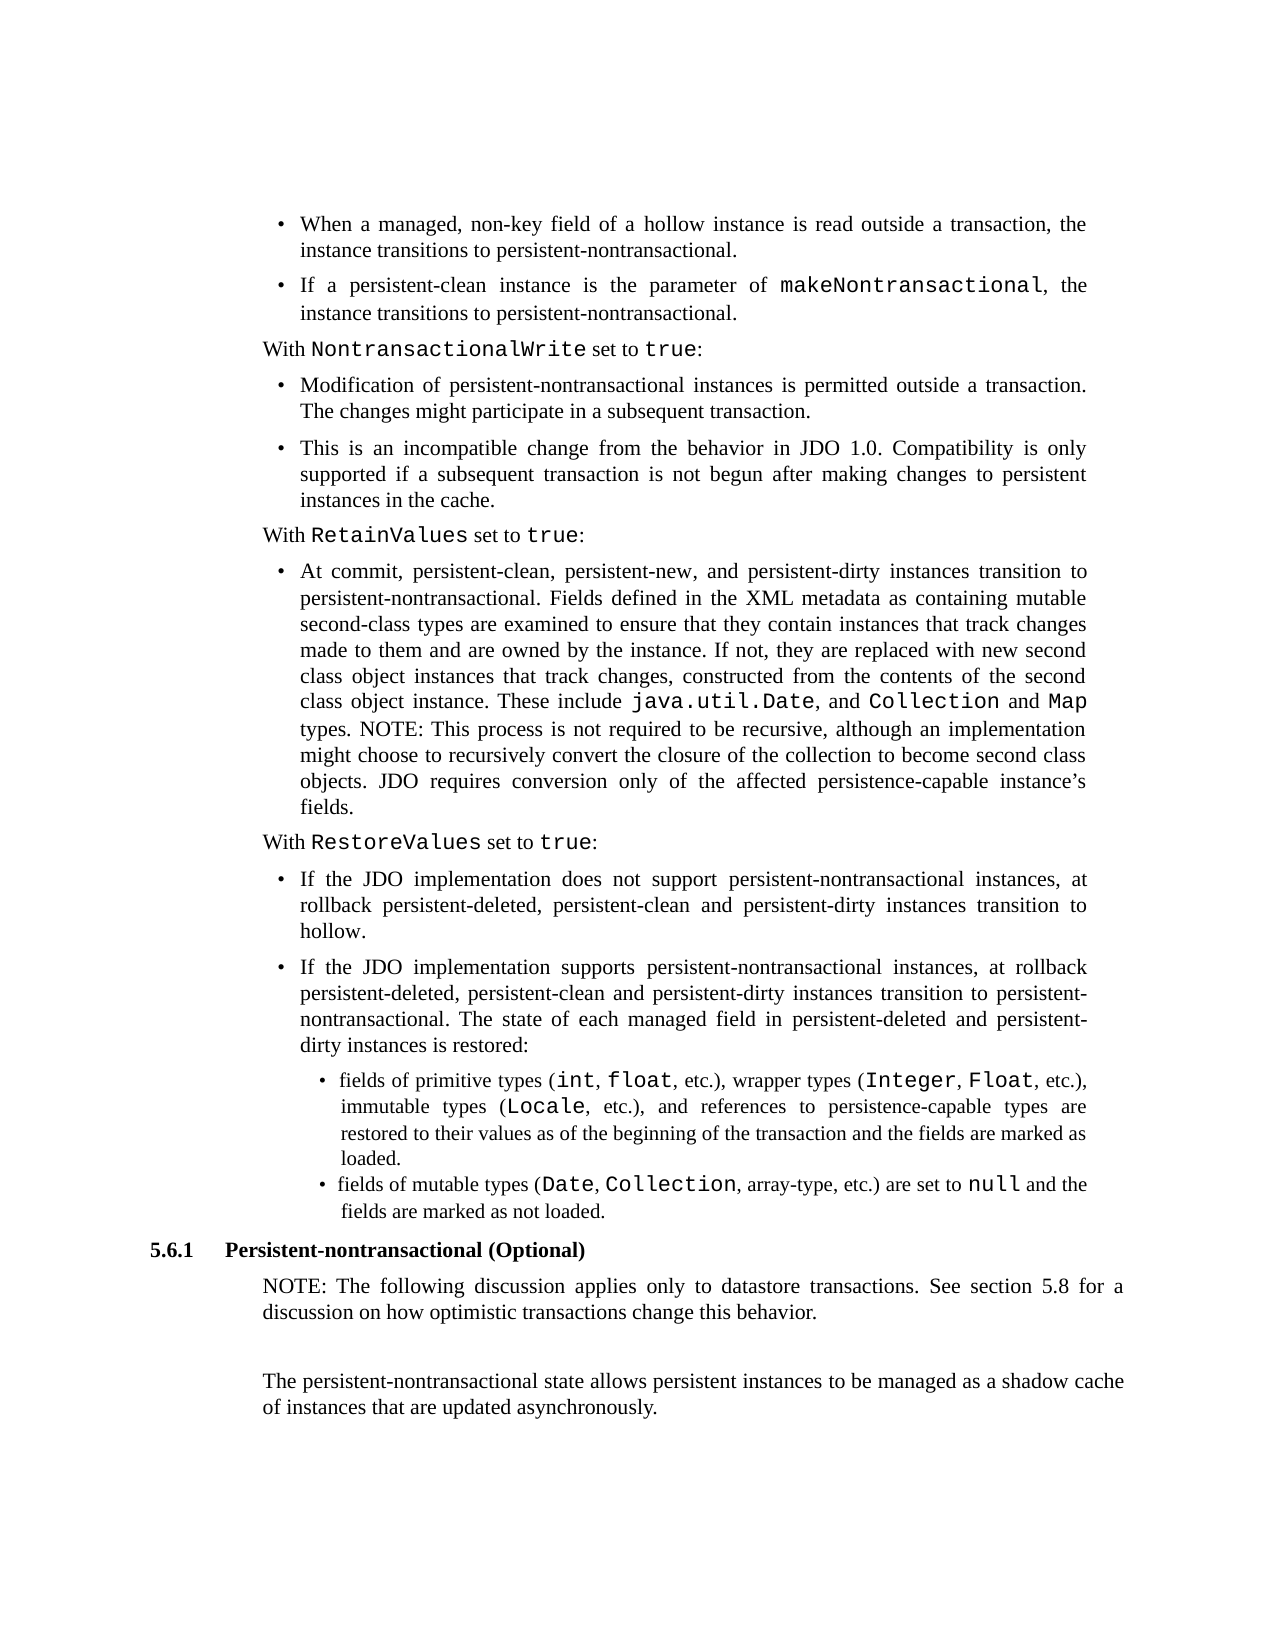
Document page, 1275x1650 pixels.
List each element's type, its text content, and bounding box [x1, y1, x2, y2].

text • fields of mutable types (Date, Collection, array-type, etc.) are set to null and the fields are marked as not loaded.] [319, 1172, 1087, 1223]
text With RetainValues set to true: [262, 522, 1125, 549]
text With RestoreValues set to true: [262, 829, 1125, 856]
text • If the JDO implementation supports persistent-nontransactional instances, at rollback A5.6-19 [persistent-deleted], A5.6-20 [persistent-clean] and A5.6-21 [persistent-dirty] instances transition to persistent-nontransactional. The state of each managed field in A5.6-22 [persistent-deleted] and A5.6-23 [persistent-dirty instances is restored: [277, 953, 1087, 1057]
text NOTE: The following discussion applies only to datastore transactions. See section 5.8 for a discussion on how optimistic transactions change this behavior. [262, 1272, 1125, 1324]
text The persistent-nontransactional state allows persistent instances to be managed as a shadow cache of instances that are updated asynchronously. [262, 1367, 1125, 1419]
text • At commit, A5.6-10 [ persistent-clean], A5.6-11 [ persistent-new], and A5.6-12 [ persistent-dirty] instances transition to persistent-nontransactional. Fields defined in the XML metadata as containing mutable second-class types are examined to ensure that they contain instances that track changes made to them and are owned by the instance. If not, they are replaced with new second class object instances that track changes, constructed from the contents of the second class object instance. These include java.util.Date, and Collection and Map types. NOTE: This process is not required to be recursive, although an implementation might choose to recursively convert the closure of the collection to become second class objects. JDO requires conversion only of the affected persistence-capable instance’s fields. [277, 558, 1087, 819]
text • A5.6-8 [ If a persistent-clean instance is the parameter of makeNontransactional, the instance transitions to persistent-nontransactional.] [277, 272, 1087, 326]
subtitle Persistent-nontransactional (Optional) [150, 1236, 1125, 1262]
text With NontransactionalWrite set to true: [262, 336, 1125, 363]
text • fields of primitive types (int, float, etc.), wrapper types (Integer, Float, etc.), immutable types (Locale, etc.), and references to persistence-capable types are restored to their values as of the beginning of the transaction and the fields are marked as loaded. [319, 1068, 1087, 1170]
text • A5.6-9 [ Modification of persistent-nontransactional instances is permitted outside a transaction. The changes might participate in a subsequent transaction.] [277, 371, 1087, 423]
text • A5.6-7 [ When a managed, non-key field of a hollow instance is read outside a transaction, the instance transitions to persistent-nontransactional.] [277, 210, 1087, 262]
text • This is an incompatible change from the behavior in JDO 1.0. Compatibility is only supported if a subsequent transaction is not begun after making changes to persistent instances in the cache. [277, 434, 1087, 512]
text • If the JDO implementation does not support persistent-nontransactional instances, at rollback A5.6-16 [persistent-deleted], A5.6-17 [persistent-clean] and A5.6-18 [persistent-dirty] instances transition to hollow. [277, 865, 1087, 943]
